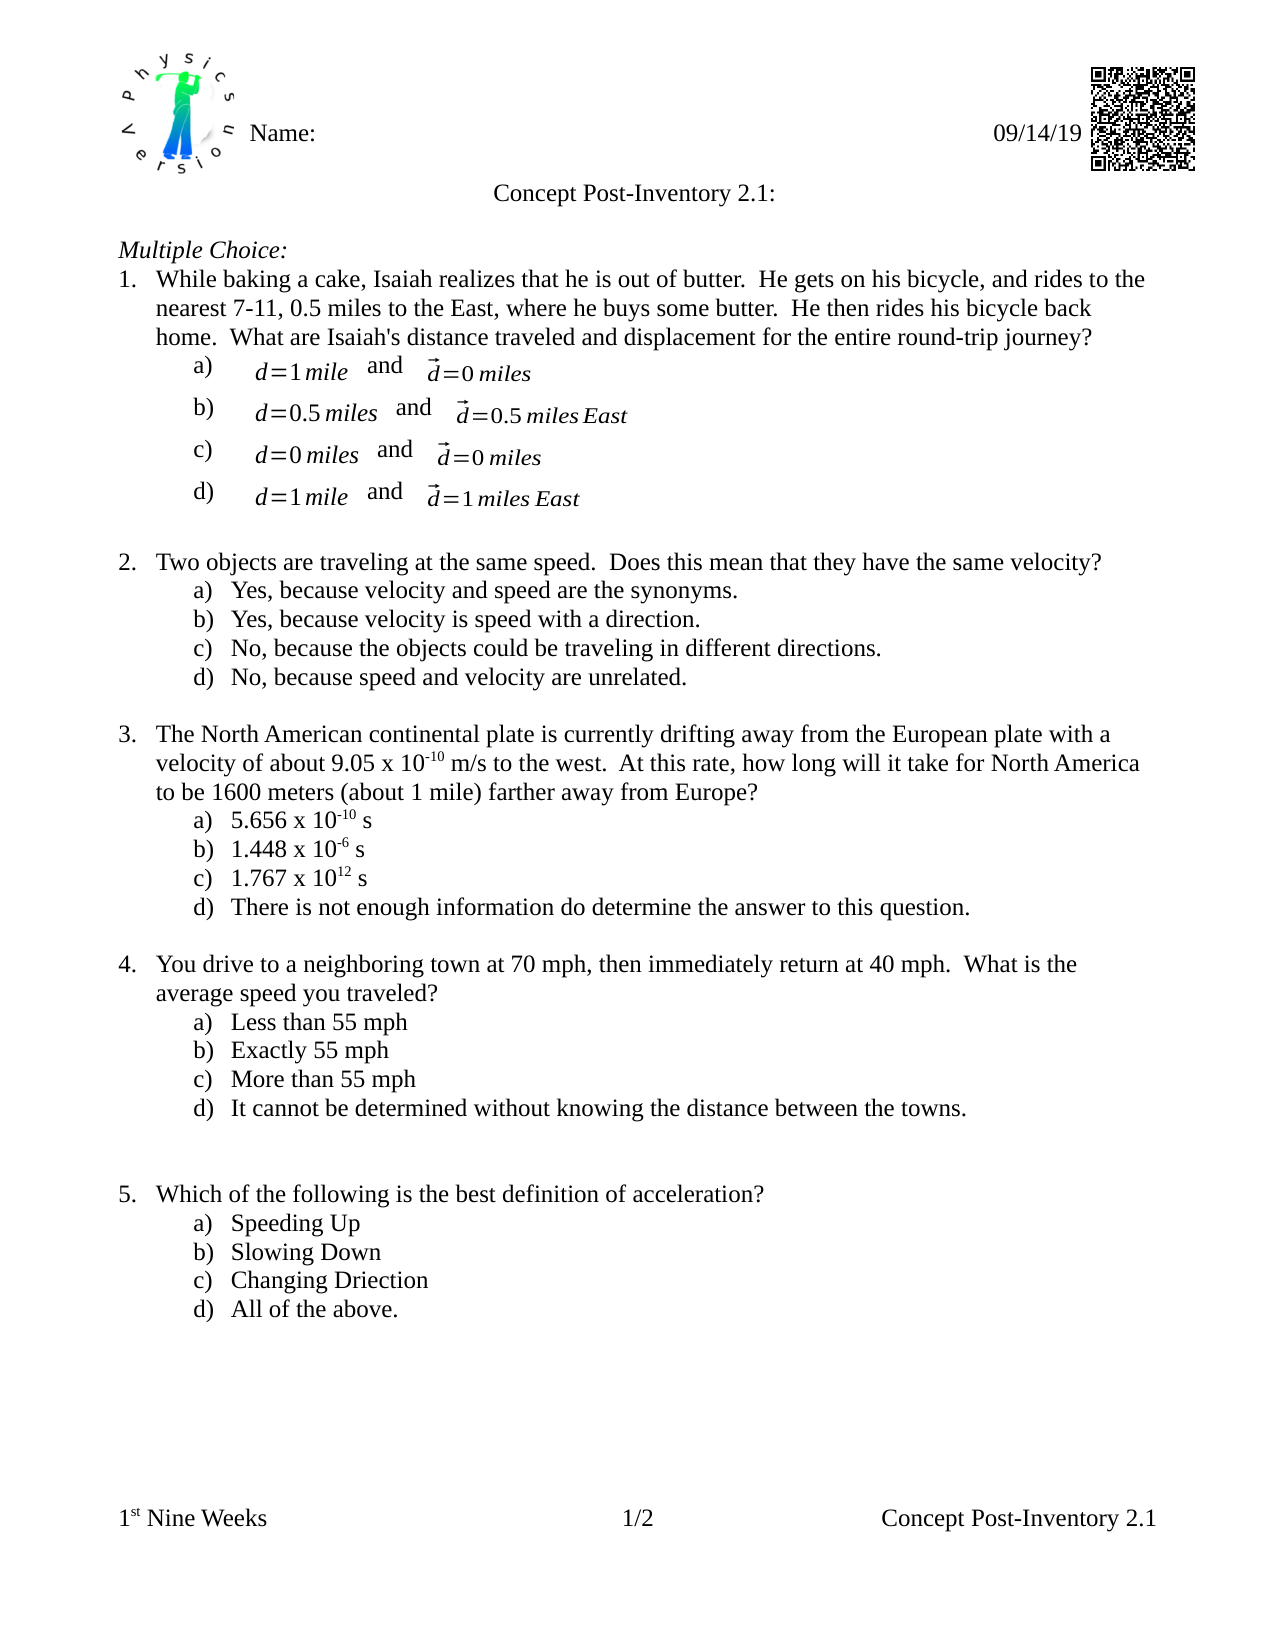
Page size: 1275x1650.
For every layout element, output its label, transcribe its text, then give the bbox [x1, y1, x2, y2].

list Exactly 55 mph [193, 1036, 1157, 1064]
list 5.656 x 10-10 s [193, 806, 1157, 834]
list Speeding Up [193, 1208, 1157, 1237]
list and [193, 476, 1157, 511]
list It cannot be determined without knowing the distance between the towns. [193, 1093, 1157, 1122]
text Multiple Choice: [118, 236, 1157, 264]
picture [121, 53, 235, 174]
list There is not enough information do determine the answer to this question. [193, 892, 1157, 921]
list All of the above. [193, 1294, 1157, 1323]
picture [1082, 58, 1203, 179]
list Yes, because velocity is speed with a direction. [193, 604, 1157, 633]
list Changing Driection [193, 1266, 1157, 1294]
list Slowing Down [193, 1237, 1157, 1266]
list and [193, 392, 1157, 427]
list Two objects are traveling at the same speed. Does this mean that they have the same velocity? [118, 547, 1157, 576]
list No, because speed and velocity are unrelated. [193, 662, 1157, 691]
list Less than 55 mph [193, 1007, 1157, 1036]
list More than 55 mph [193, 1064, 1157, 1093]
list and [193, 351, 1157, 385]
list No, because the objects could be traveling in different directions. [193, 633, 1157, 662]
list and [193, 434, 1157, 469]
list 1.767 x 1012 s [193, 863, 1157, 892]
list Yes, because velocity and speed are the synonyms. [193, 576, 1157, 604]
list 1.448 x 10-6 s [193, 834, 1157, 863]
list You drive to a neighboring town at 70 mph, then immediately return at 40 mph. What is the average speed you traveled? [118, 949, 1157, 1007]
list The North American continental plate is currently drifting away from the European plate with a velocity of about 9.05 x 10-10 m/s to the west. At this rate, how long will it take for North America to be 1600 meters (about 1 mile) farther away from Europe? [118, 719, 1157, 806]
list Which of the following is the best definition of acceleration? [118, 1179, 1157, 1208]
text Concept Post-Inventory 2.1: [118, 176, 1157, 207]
list While baking a cake, Isaiah realizes that he is out of butter. He gets on his bicycle, and rides to the nearest 7-11, 0.5 miles to the East, where he buys some butter. He then rides his bicycle back home. What are Isaiah's distance traveled and displacement for the entire round-trip journey? [118, 264, 1157, 351]
